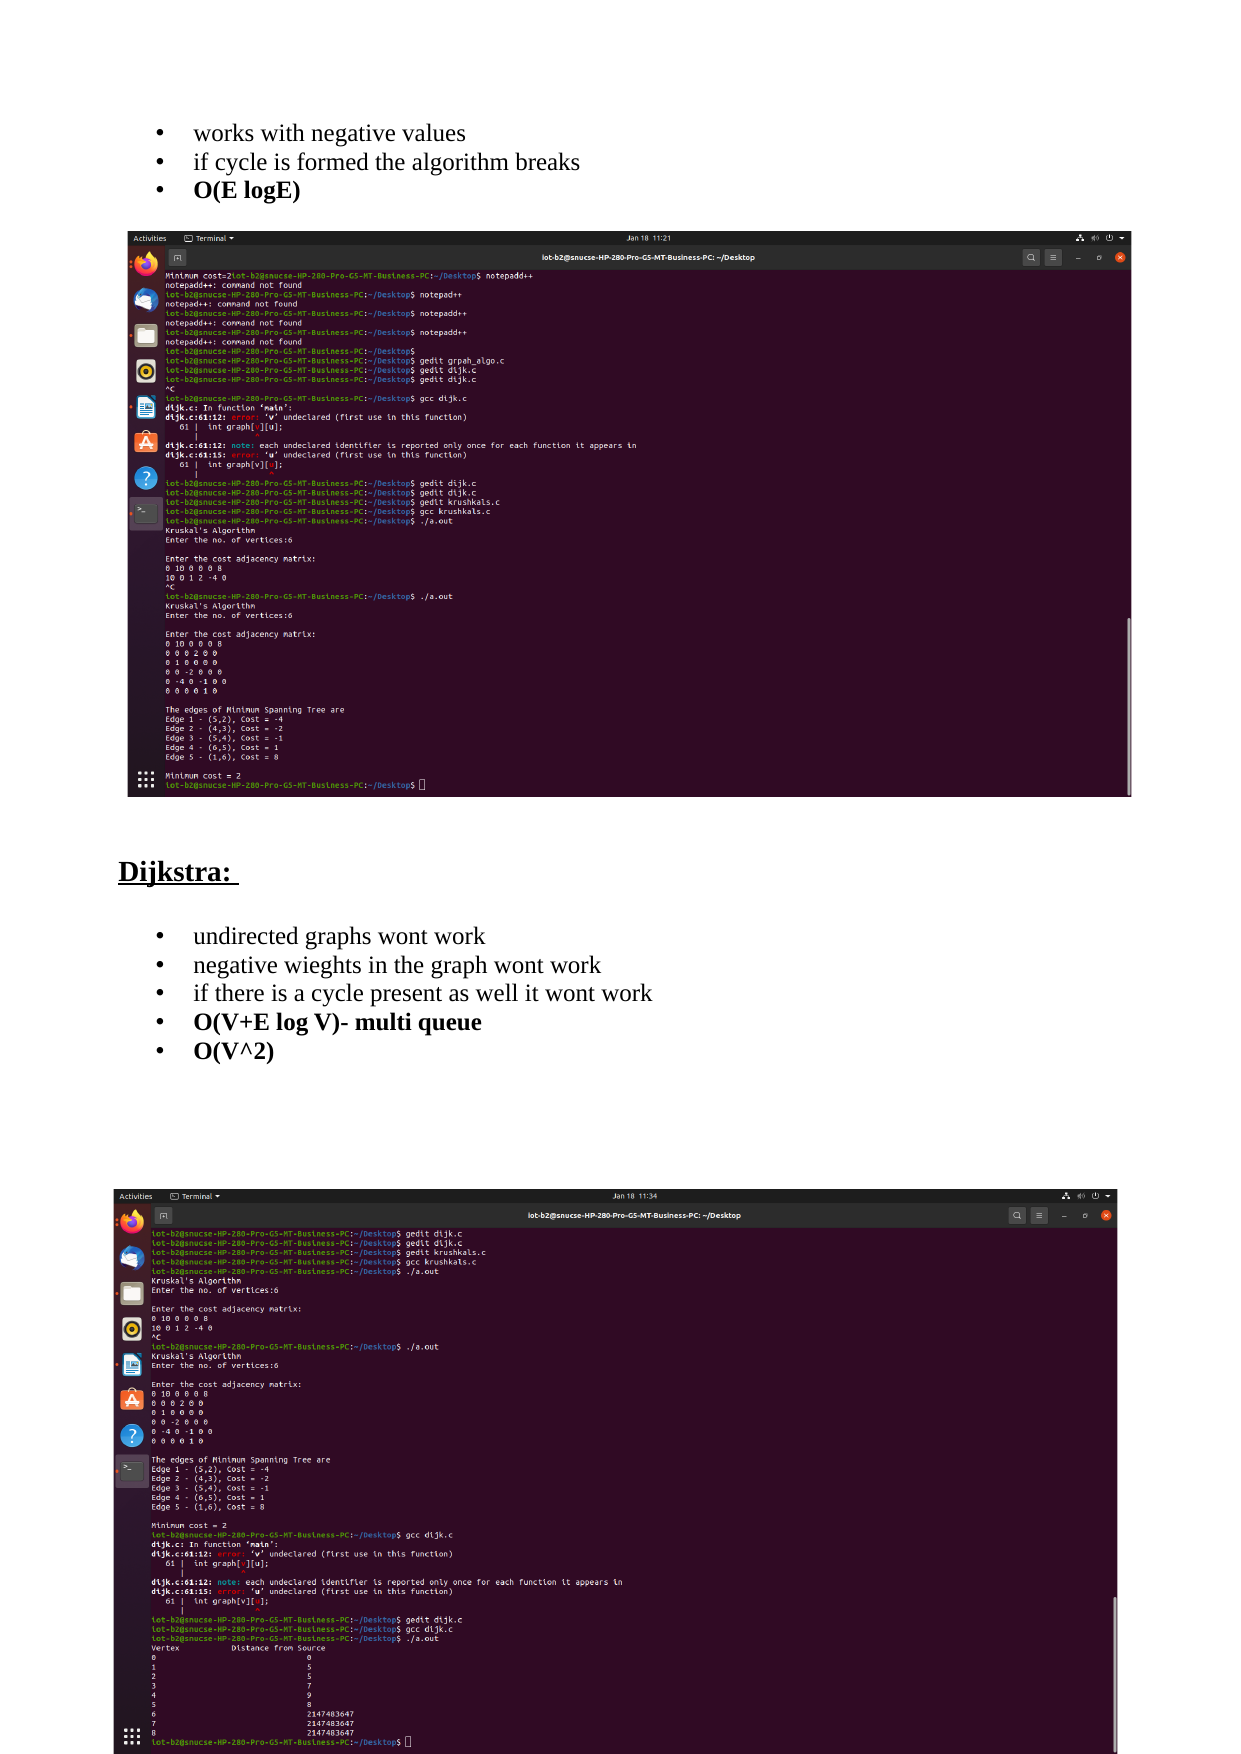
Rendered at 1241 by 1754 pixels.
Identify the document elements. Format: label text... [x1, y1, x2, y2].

picture [127, 231, 1132, 797]
text Dijkstra: [118, 854, 1122, 887]
list O(E logE) [156, 176, 1122, 204]
list negative wieghts in the graph wont work [156, 950, 1122, 978]
list O(V+E log V)- multi queue [156, 1007, 1122, 1036]
list works with negative values [156, 118, 1122, 147]
list O(V^2) [156, 1036, 1122, 1065]
list if there is a cycle present as well it wont work [156, 978, 1122, 1007]
list if cycle is formed the algorithm breaks [156, 147, 1122, 176]
list undirected graphs wont work [156, 921, 1122, 950]
picture [113, 1189, 1118, 1754]
